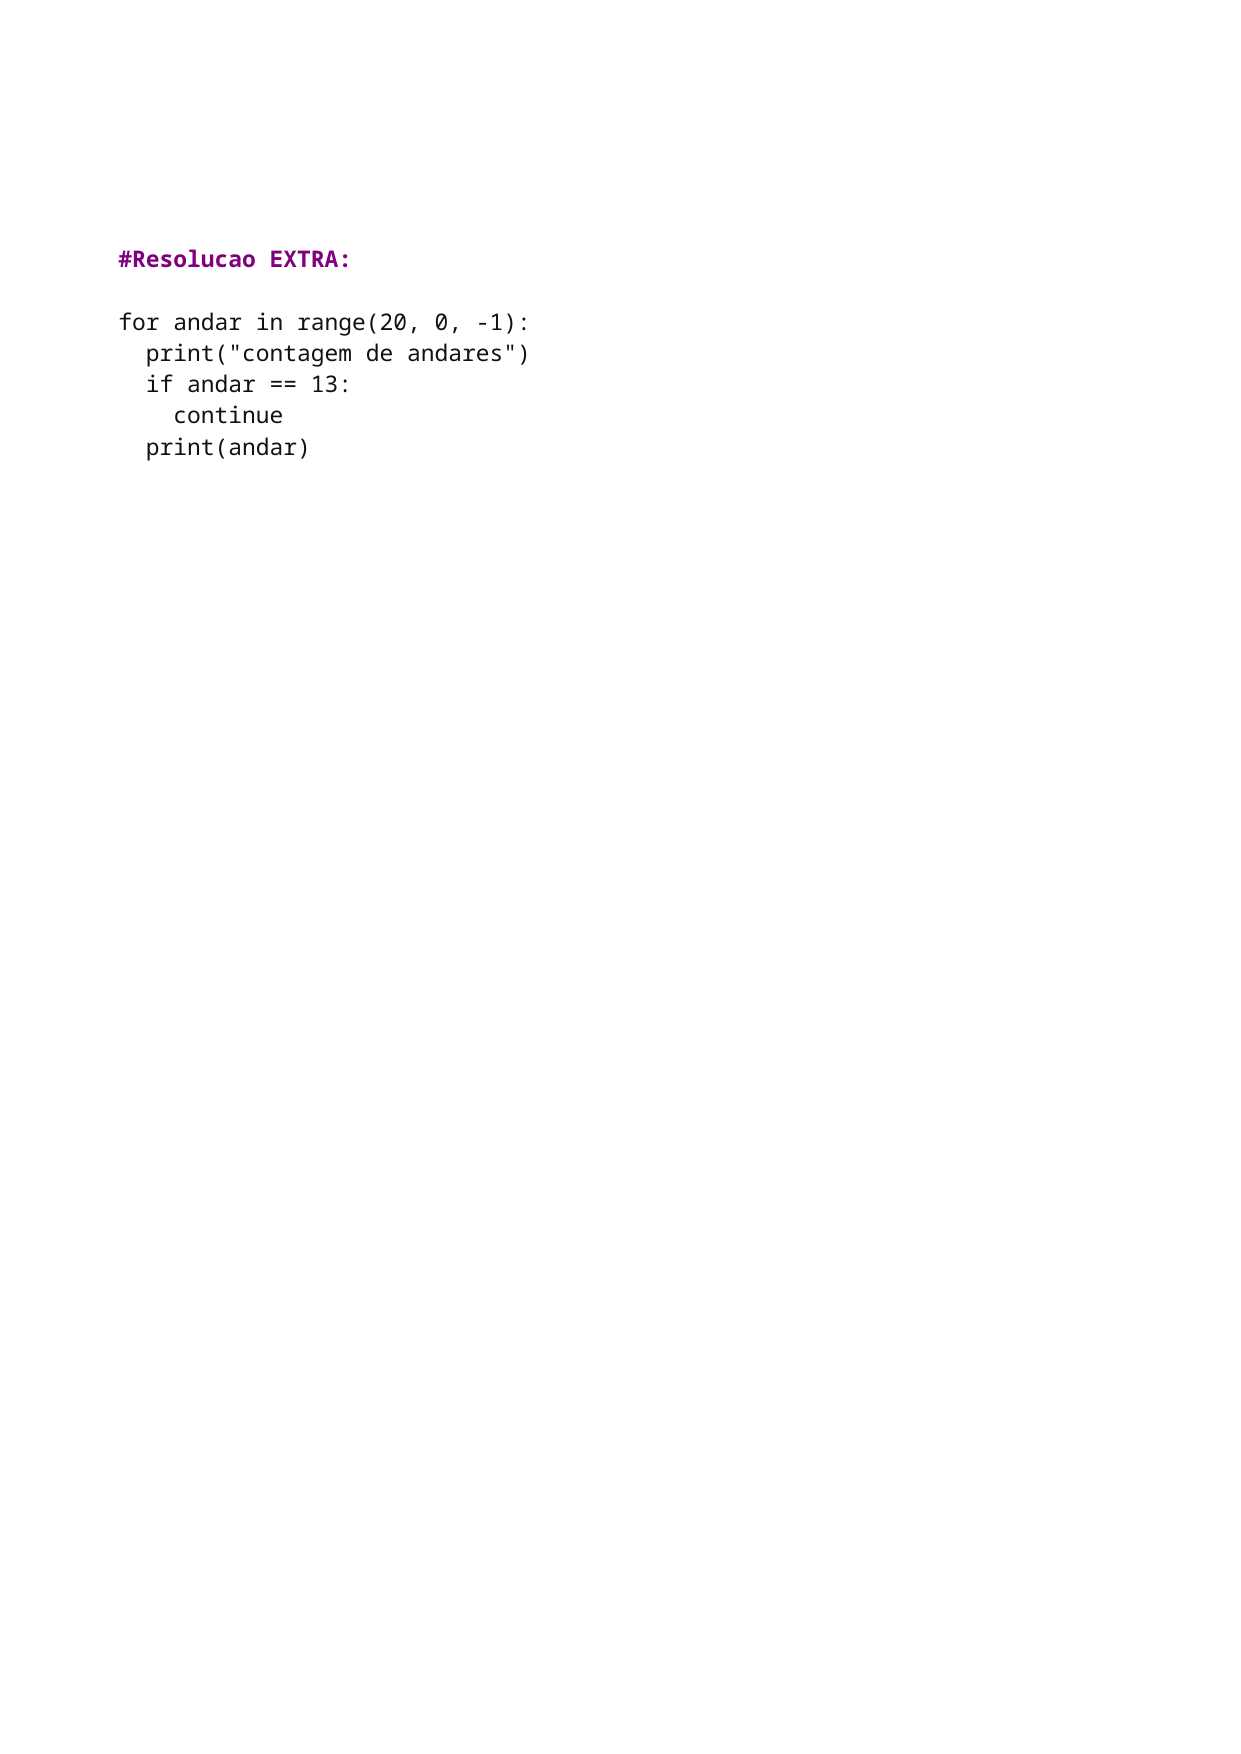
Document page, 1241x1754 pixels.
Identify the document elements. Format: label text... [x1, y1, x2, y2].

text if andar == 13: [118, 368, 1122, 399]
text print(andar) [118, 431, 1122, 462]
text print("contagem de andares") [118, 337, 1122, 368]
text for andar in range(20, 0, -1): [118, 306, 1122, 337]
text #Resolucao EXTRA: [118, 243, 1122, 306]
text continue [118, 399, 1122, 431]
text [118, 118, 1122, 181]
